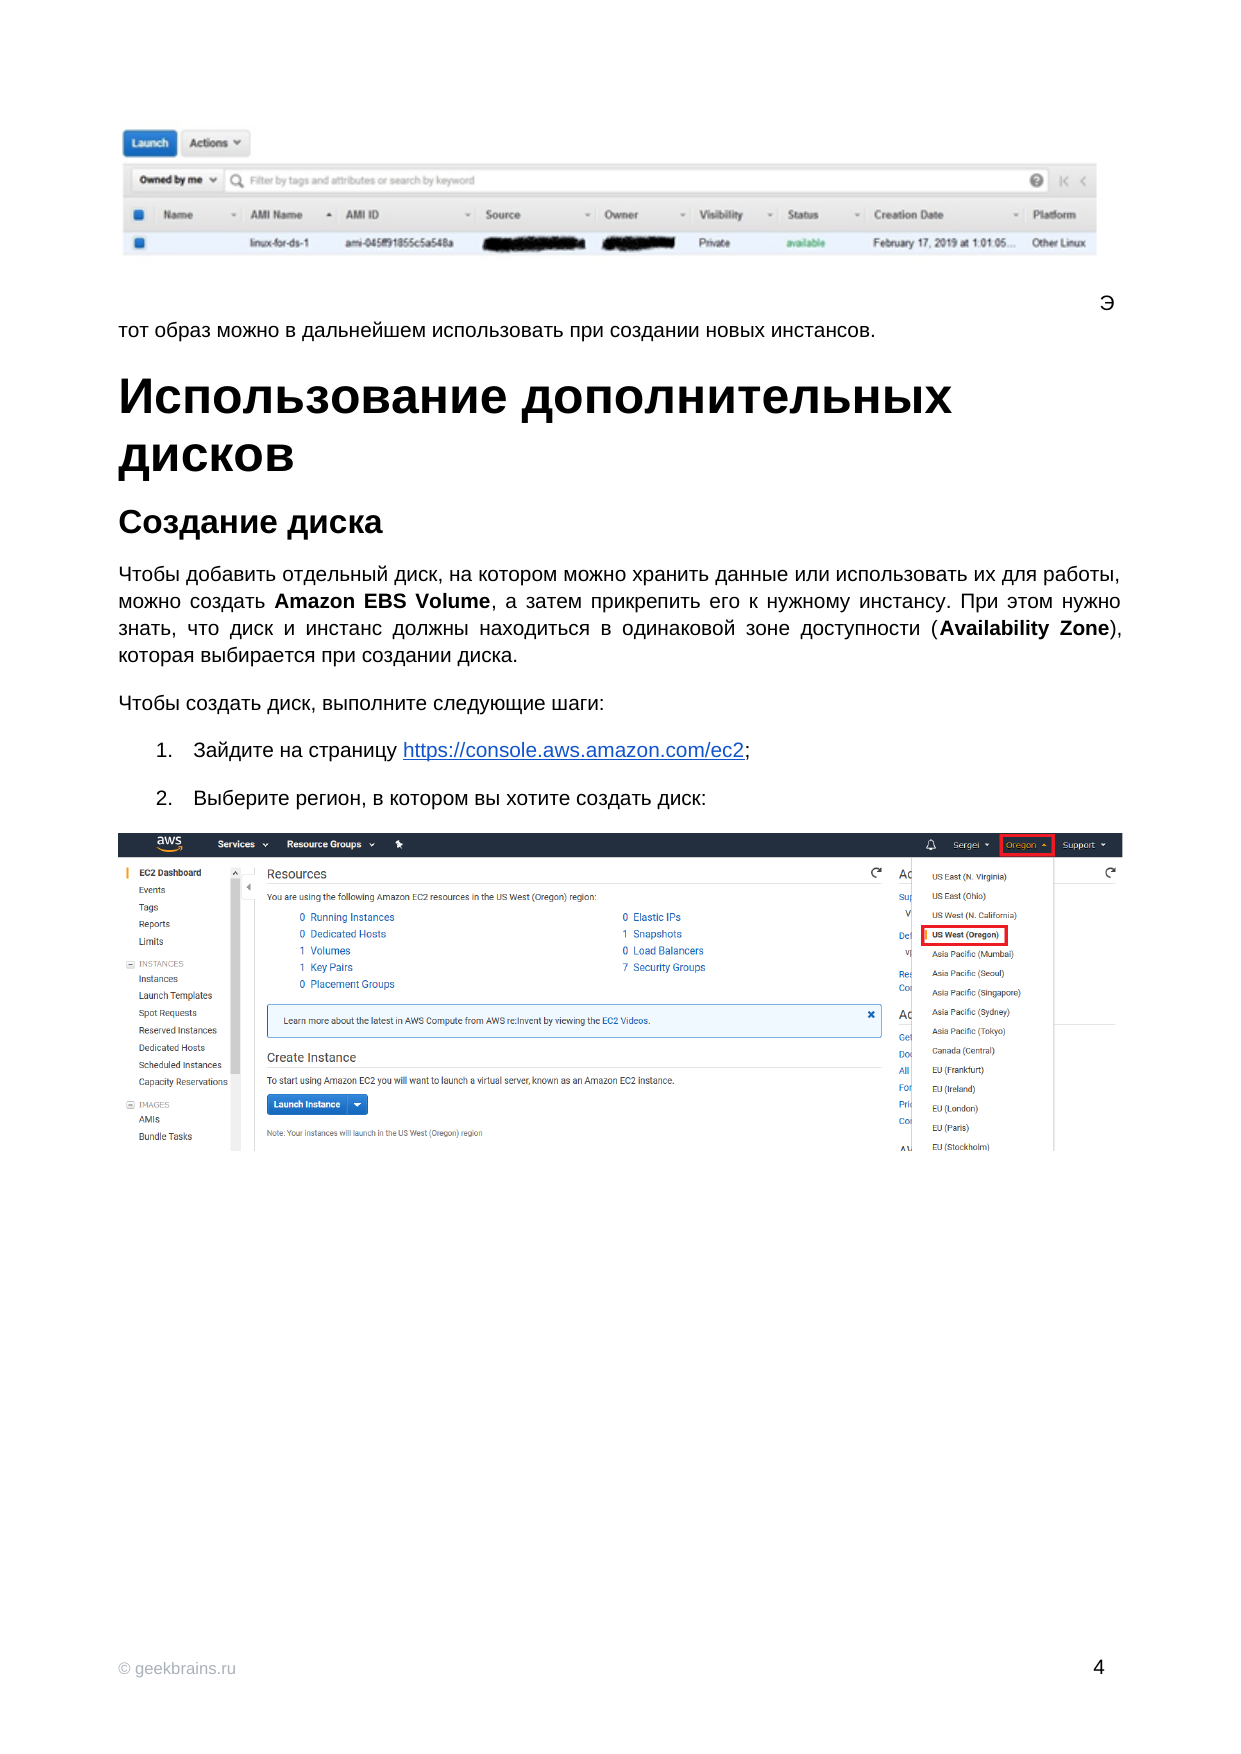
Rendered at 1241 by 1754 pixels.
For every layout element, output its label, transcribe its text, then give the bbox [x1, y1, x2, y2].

picture [118, 118, 1100, 311]
text Чтобы добавить отдельный диск, на котором можно хранить данные или использовать их для работы, можно создать Amazon EBS Volume, а затем прикрепить его к нужному инстансу. При этом нужно знать, что диск и инстанс должны находиться в одинаковой зоне доступности (Availability Zone), которая выбирается при создании диска. [118, 562, 1122, 666]
subtitle Создание диска [118, 502, 1122, 541]
text Этот образ можно в дальнейшем использовать при создании новых инстансов. [118, 118, 1122, 342]
picture [118, 833, 1123, 1151]
list Зайдите на страницу https://console.aws.amazon.com/ec2; [156, 738, 1122, 762]
subtitle Использование дополнительных дисков [118, 366, 1122, 481]
text Чтобы создать диск, выполните следующие шаги: [118, 690, 1122, 714]
list Выберите регион, в котором вы хотите создать диск: [156, 786, 1122, 810]
